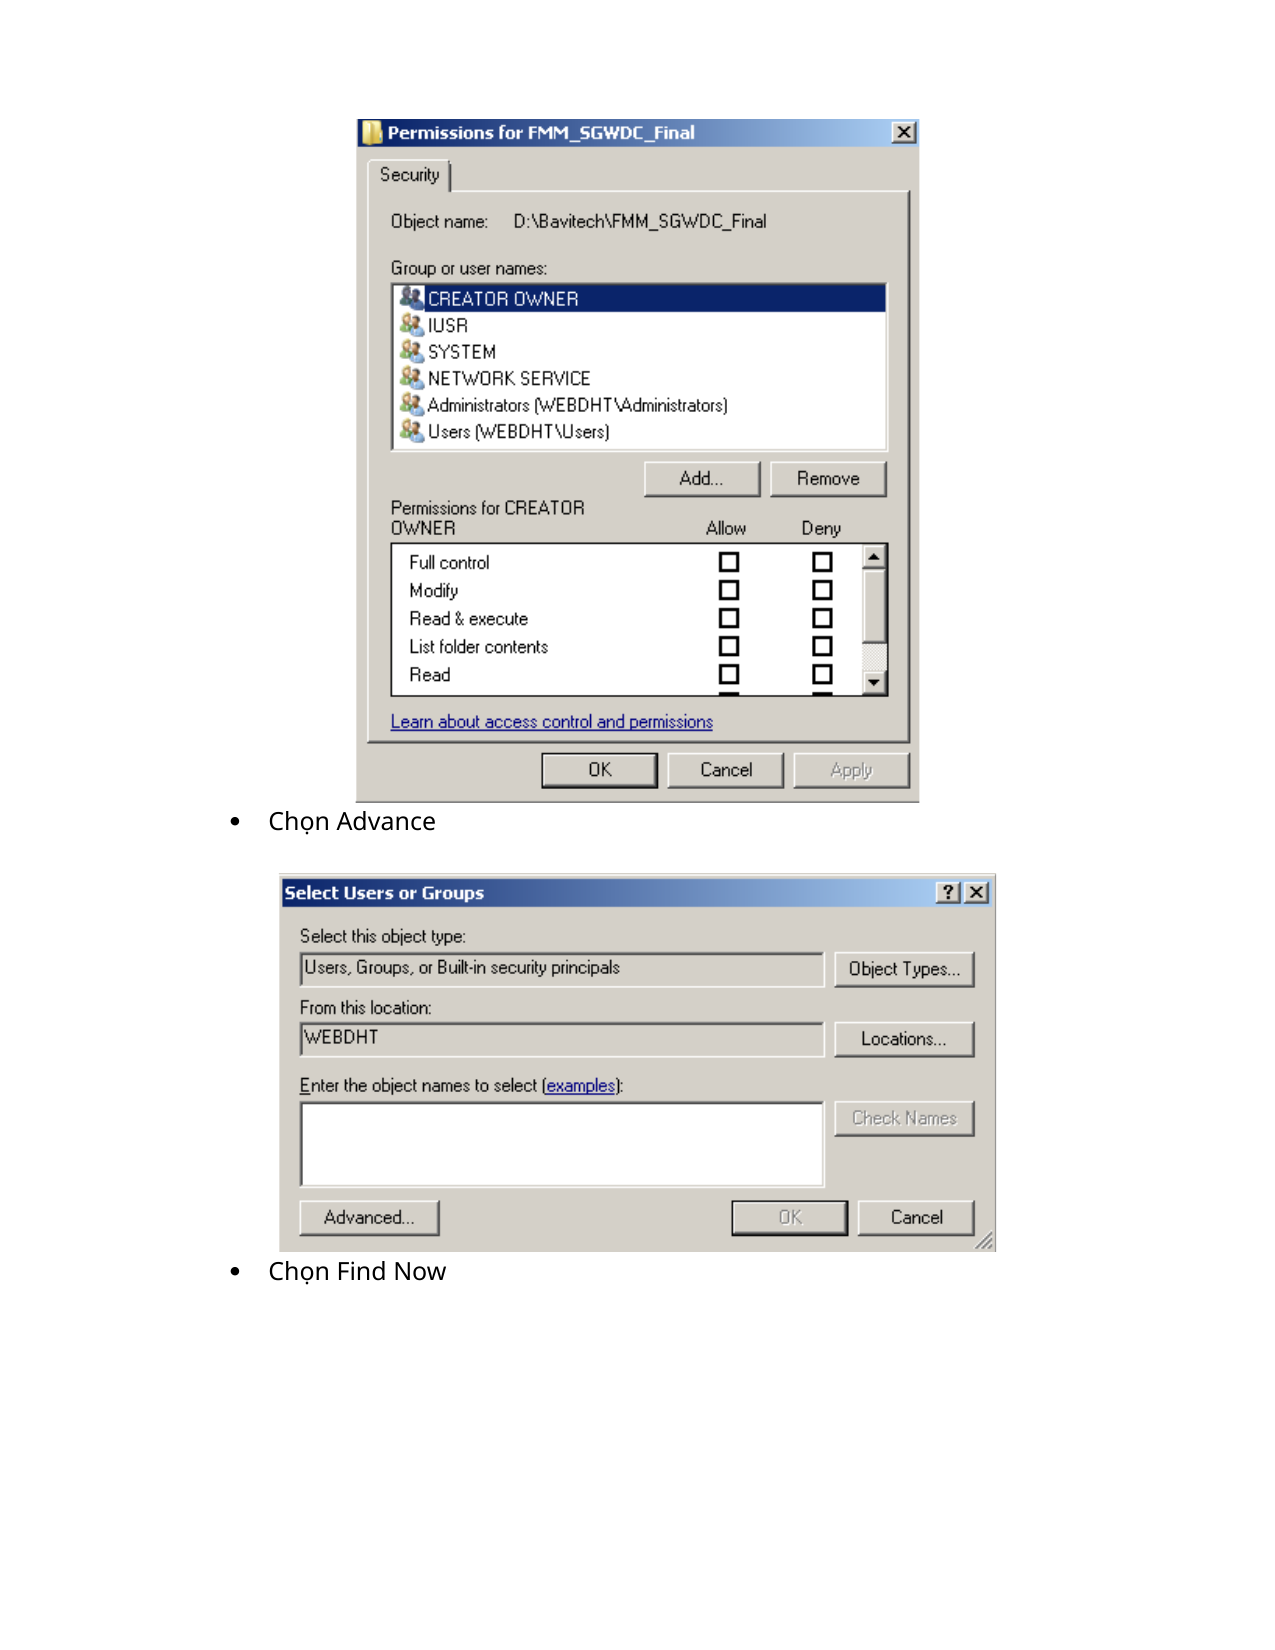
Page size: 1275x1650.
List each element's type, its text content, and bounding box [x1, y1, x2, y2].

picture [278, 873, 997, 1252]
list Chọn Advance [231, 741, 1157, 838]
list Chọn Find Now [231, 872, 1157, 1287]
picture [355, 119, 920, 803]
